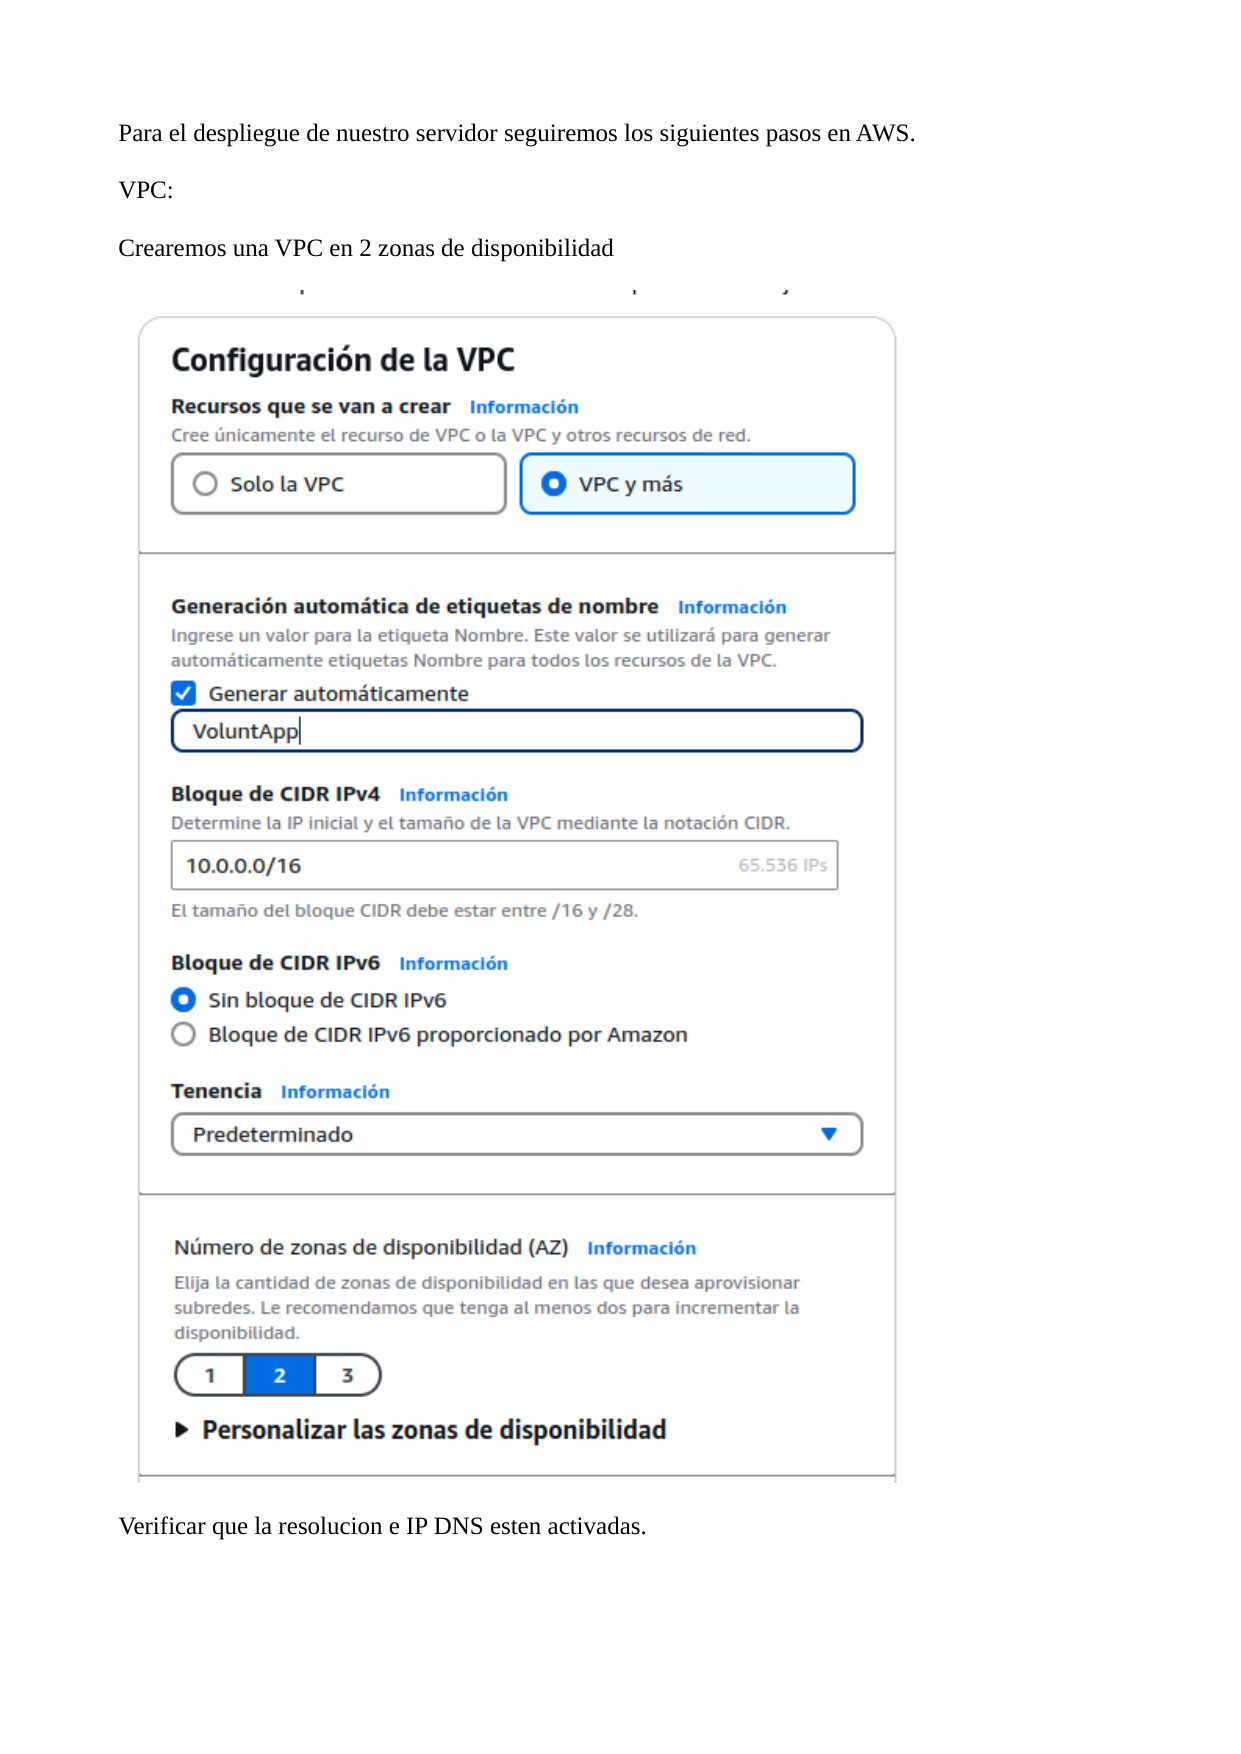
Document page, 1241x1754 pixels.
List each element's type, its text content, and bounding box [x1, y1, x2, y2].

text Para el despliegue de nuestro servidor seguiremos los siguientes pasos en AWS. [118, 118, 1122, 147]
text Crearemos una VPC en 2 zonas de disponibilidad [118, 233, 1122, 262]
text Verificar que la resolucion e IP DNS esten activadas. [118, 1511, 1122, 1540]
text VPC: [118, 176, 1122, 204]
picture [118, 290, 906, 1483]
